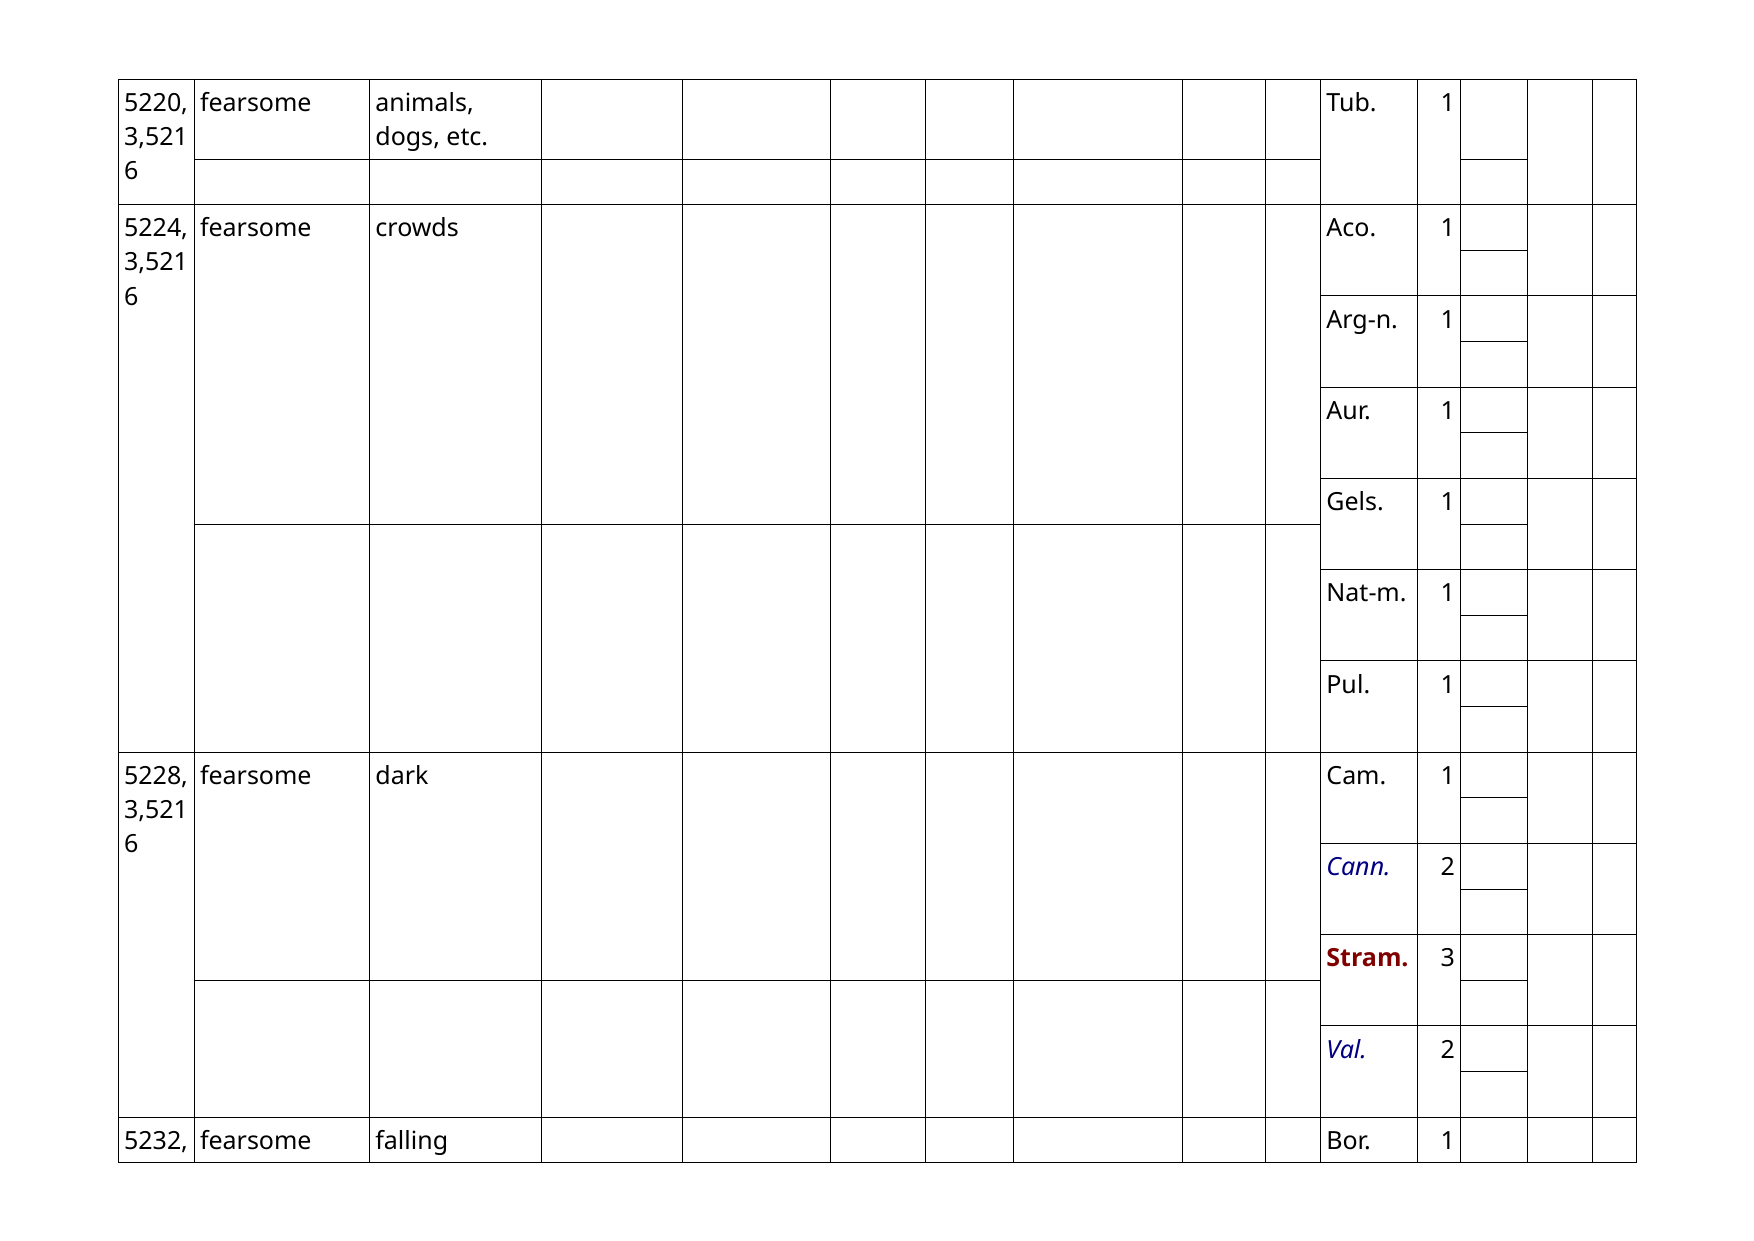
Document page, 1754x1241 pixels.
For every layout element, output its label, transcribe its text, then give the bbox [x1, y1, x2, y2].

table_cell fearsome [195, 1118, 369, 1162]
table_cell [1461, 296, 1527, 341]
table_cell [1461, 251, 1527, 295]
table_cell [195, 981, 369, 1117]
table_cell 5224,3,5216 [119, 205, 194, 752]
table_cell [683, 525, 830, 752]
table_cell [1528, 205, 1592, 295]
table_cell [1461, 981, 1527, 1025]
table_cell Tub. [1321, 80, 1417, 204]
table_cell 1 [1418, 296, 1460, 387]
table_cell [1593, 205, 1636, 295]
table_cell [1461, 1072, 1527, 1117]
table_cell falling [370, 1118, 541, 1162]
table_cell Pul. [1321, 661, 1417, 752]
table_cell Cam. [1321, 753, 1417, 843]
table_cell Nat-m. [1321, 570, 1417, 660]
table_cell [1593, 479, 1636, 569]
table_cell [683, 80, 830, 158]
table_cell 2 [1418, 844, 1460, 934]
table_cell [1528, 1026, 1592, 1117]
table_cell [195, 525, 369, 752]
table_cell 1 [1418, 80, 1460, 204]
table_cell [1593, 1118, 1636, 1162]
table_cell [1461, 525, 1527, 569]
table_cell 3 [1418, 935, 1460, 1025]
table_cell [1528, 479, 1592, 569]
table_cell [542, 80, 682, 158]
table_cell [926, 80, 1013, 158]
table_cell [926, 525, 1013, 752]
table_cell [831, 753, 925, 980]
table_cell [1183, 80, 1265, 158]
table_cell [1461, 342, 1527, 387]
table_cell [1461, 1026, 1527, 1071]
table_cell [1528, 1118, 1592, 1162]
table_cell [926, 753, 1013, 980]
table_cell [1461, 80, 1527, 158]
table_cell [195, 160, 369, 204]
table_cell [1528, 570, 1592, 660]
table_cell 2 [1418, 1026, 1460, 1117]
table_cell [1593, 296, 1636, 387]
table_cell [1528, 296, 1592, 387]
table_cell 1 [1418, 570, 1460, 660]
table_cell [1528, 80, 1592, 204]
table_cell [1593, 661, 1636, 752]
table_cell [1014, 981, 1182, 1117]
table_cell [1014, 160, 1182, 204]
table_cell [542, 753, 682, 980]
table_cell [831, 1118, 925, 1162]
table_cell [1593, 388, 1636, 478]
table_cell [1461, 616, 1527, 660]
table_cell Aur. [1321, 388, 1417, 478]
table_cell [926, 981, 1013, 1117]
table_cell [1183, 160, 1265, 204]
table_cell [1266, 160, 1320, 204]
table_cell [1014, 205, 1182, 523]
table_cell [831, 205, 925, 523]
table_cell [1461, 798, 1527, 843]
table_cell [1461, 433, 1527, 478]
table_cell Aco. [1321, 205, 1417, 295]
table_cell [1014, 753, 1182, 980]
table_cell Stram. [1321, 935, 1417, 1025]
table_cell [1461, 479, 1527, 523]
table_cell Gels. [1321, 479, 1417, 569]
table_cell [831, 160, 925, 204]
table_cell [542, 981, 682, 1117]
table_cell 1 [1418, 1118, 1460, 1162]
table_cell [1461, 890, 1527, 934]
table_cell [370, 160, 541, 204]
table_cell fearsome [195, 205, 369, 523]
table_cell [1183, 205, 1265, 523]
table_cell [1461, 1118, 1527, 1162]
table_cell [1528, 844, 1592, 934]
table_cell [1183, 525, 1265, 752]
table_cell [1593, 570, 1636, 660]
table_cell [1266, 981, 1320, 1117]
table_cell 5232, [119, 1118, 194, 1162]
table_cell fearsome [195, 80, 369, 158]
table_cell Cann. [1321, 844, 1417, 934]
table_cell 1 [1418, 479, 1460, 569]
table_cell 5228,3,5216 [119, 753, 194, 1117]
table_cell [1266, 1118, 1320, 1162]
table_cell [1461, 388, 1527, 432]
table_cell [683, 981, 830, 1117]
table_cell Bor. [1321, 1118, 1417, 1162]
table_cell [1593, 1026, 1636, 1117]
table_cell [542, 205, 682, 523]
table_cell [926, 205, 1013, 523]
table_cell animals, dogs, etc. [370, 80, 541, 158]
table_cell [831, 981, 925, 1117]
table_cell Arg-n. [1321, 296, 1417, 387]
table_cell [542, 160, 682, 204]
table_cell [683, 160, 830, 204]
table_cell [1461, 160, 1527, 204]
table_cell [1183, 753, 1265, 980]
table_cell [1266, 525, 1320, 752]
table_cell [831, 525, 925, 752]
table_cell [1014, 525, 1182, 752]
table_cell [1266, 753, 1320, 980]
table_cell [683, 205, 830, 523]
table_cell [1528, 388, 1592, 478]
table_cell [542, 525, 682, 752]
table_cell [1266, 205, 1320, 523]
table_cell [926, 1118, 1013, 1162]
table_cell [1593, 753, 1636, 843]
table_cell [1593, 935, 1636, 1025]
table_cell [1014, 1118, 1182, 1162]
table_cell [1461, 753, 1527, 797]
table_cell 1 [1418, 388, 1460, 478]
table_cell 1 [1418, 753, 1460, 843]
table_cell [926, 160, 1013, 204]
table_cell [1461, 707, 1527, 752]
table_cell [1461, 205, 1527, 250]
table_cell [1593, 80, 1636, 204]
table_cell [1183, 981, 1265, 1117]
table_cell [1593, 844, 1636, 934]
table_cell [1461, 844, 1527, 888]
table_cell [370, 981, 541, 1117]
table_cell 1 [1418, 205, 1460, 295]
table_cell [1461, 935, 1527, 980]
table_cell dark [370, 753, 541, 980]
table_cell [1461, 570, 1527, 615]
table_cell [831, 80, 925, 158]
table_cell [1528, 753, 1592, 843]
table_cell 1 [1418, 661, 1460, 752]
table_cell [1014, 80, 1182, 158]
table_cell [542, 1118, 682, 1162]
table_cell fearsome [195, 753, 369, 980]
table_cell [683, 1118, 830, 1162]
table_cell crowds [370, 205, 541, 523]
table_cell [1266, 80, 1320, 158]
table_cell 5220,3,5216 [119, 80, 194, 204]
table_cell [1461, 661, 1527, 706]
table_cell [1528, 661, 1592, 752]
table_cell [683, 753, 830, 980]
table_cell [1528, 935, 1592, 1025]
table_cell [1183, 1118, 1265, 1162]
table_cell Val. [1321, 1026, 1417, 1117]
table_cell [370, 525, 541, 752]
